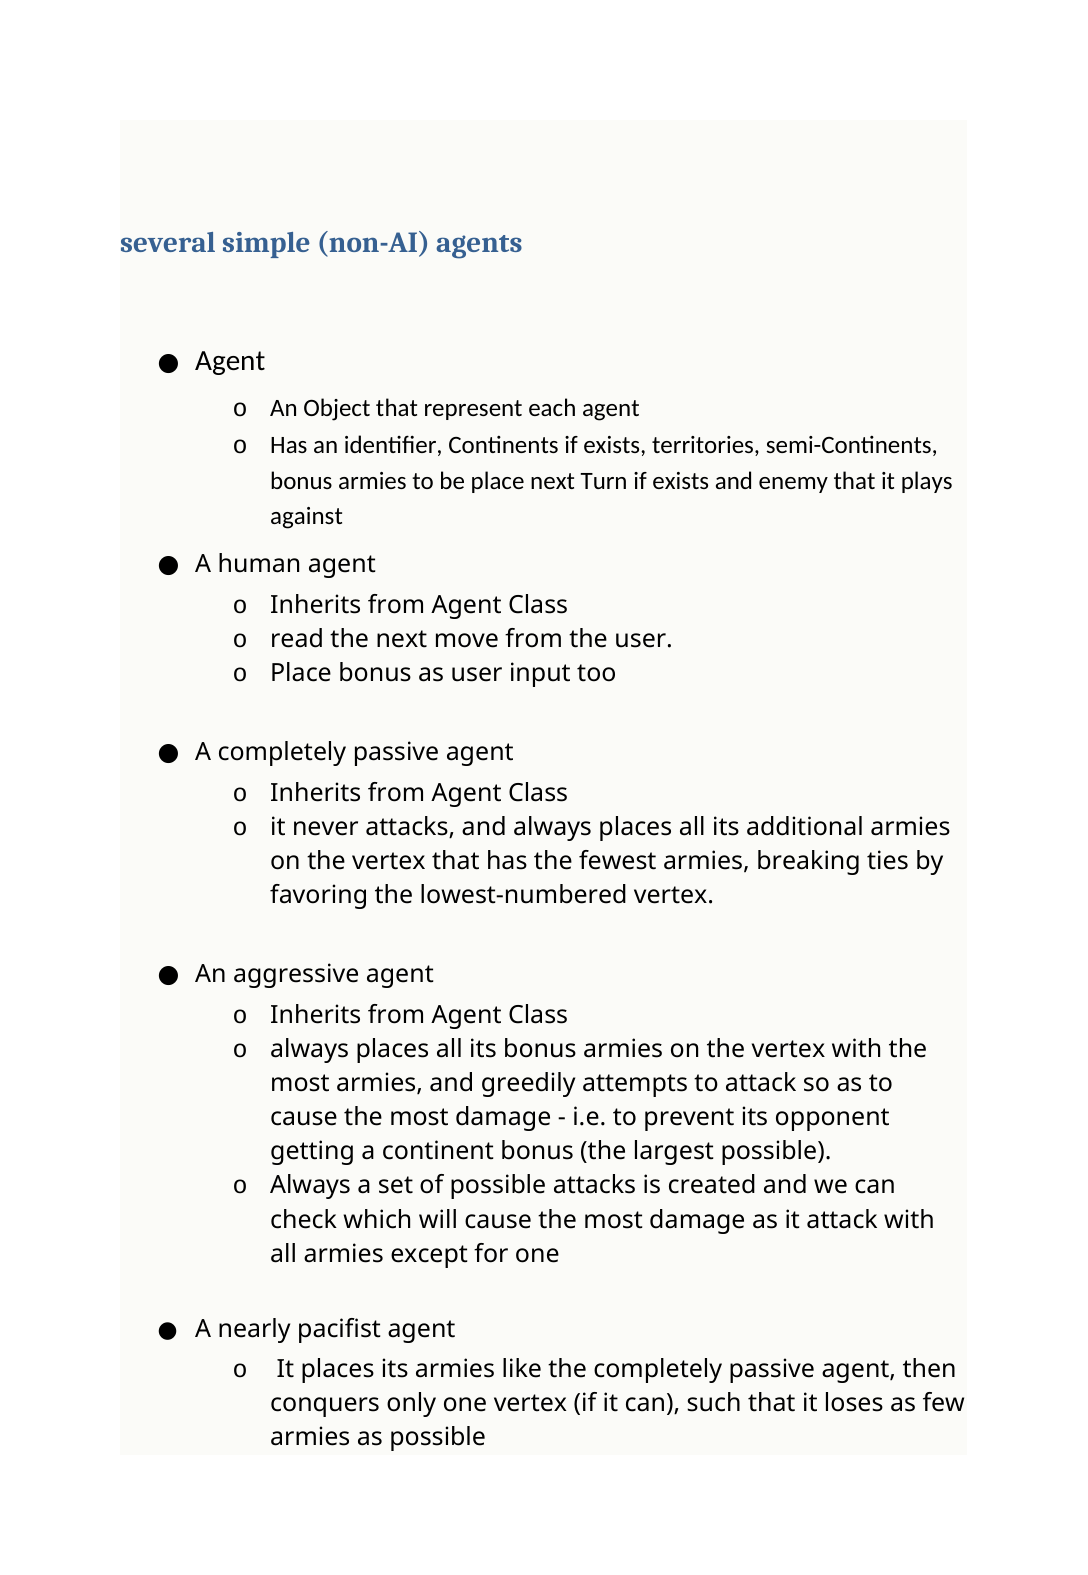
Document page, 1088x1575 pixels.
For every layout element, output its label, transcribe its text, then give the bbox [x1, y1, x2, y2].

list it never attacks, and always places all its additional armies on the vertex that has the fewest armies, breaking ties by favoring the lowest-numbered vertex. [232, 809, 967, 911]
list Place bonus as user input too [232, 655, 967, 689]
list always places all its bonus armies on the vertex with the most armies, and greedily attempts to attack so as to cause the most damage - i.e. to prevent its opponent getting a continent bonus (the largest possible). [232, 1031, 967, 1167]
list Inherits from Agent Class [232, 586, 967, 621]
list A human agent [157, 535, 967, 586]
list It places its armies like the completely passive agent, then conquers only one vertex (if it can), such that it loses as few armies as possible [232, 1351, 967, 1453]
list A completely passive agent [157, 723, 967, 774]
list Has an identifier, Continents if exists, territories, semi-Continents, bonus armies to be place next Turn if exists and enemy that it plays against [232, 429, 967, 531]
list An aggressive agent [157, 945, 967, 996]
list Inherits from Agent Class [232, 774, 967, 809]
subtitle several simple (non-AI) agents [120, 226, 967, 259]
list An Object that represent each agent [232, 392, 967, 424]
list A nearly pacifist agent [157, 1303, 967, 1351]
list Agent [157, 333, 967, 385]
list read the next move from the user. [232, 621, 967, 655]
list Inherits from Agent Class [232, 996, 967, 1031]
list Always a set of possible attacks is created and we can check which will cause the most damage as it attack with all armies except for one [232, 1167, 967, 1269]
